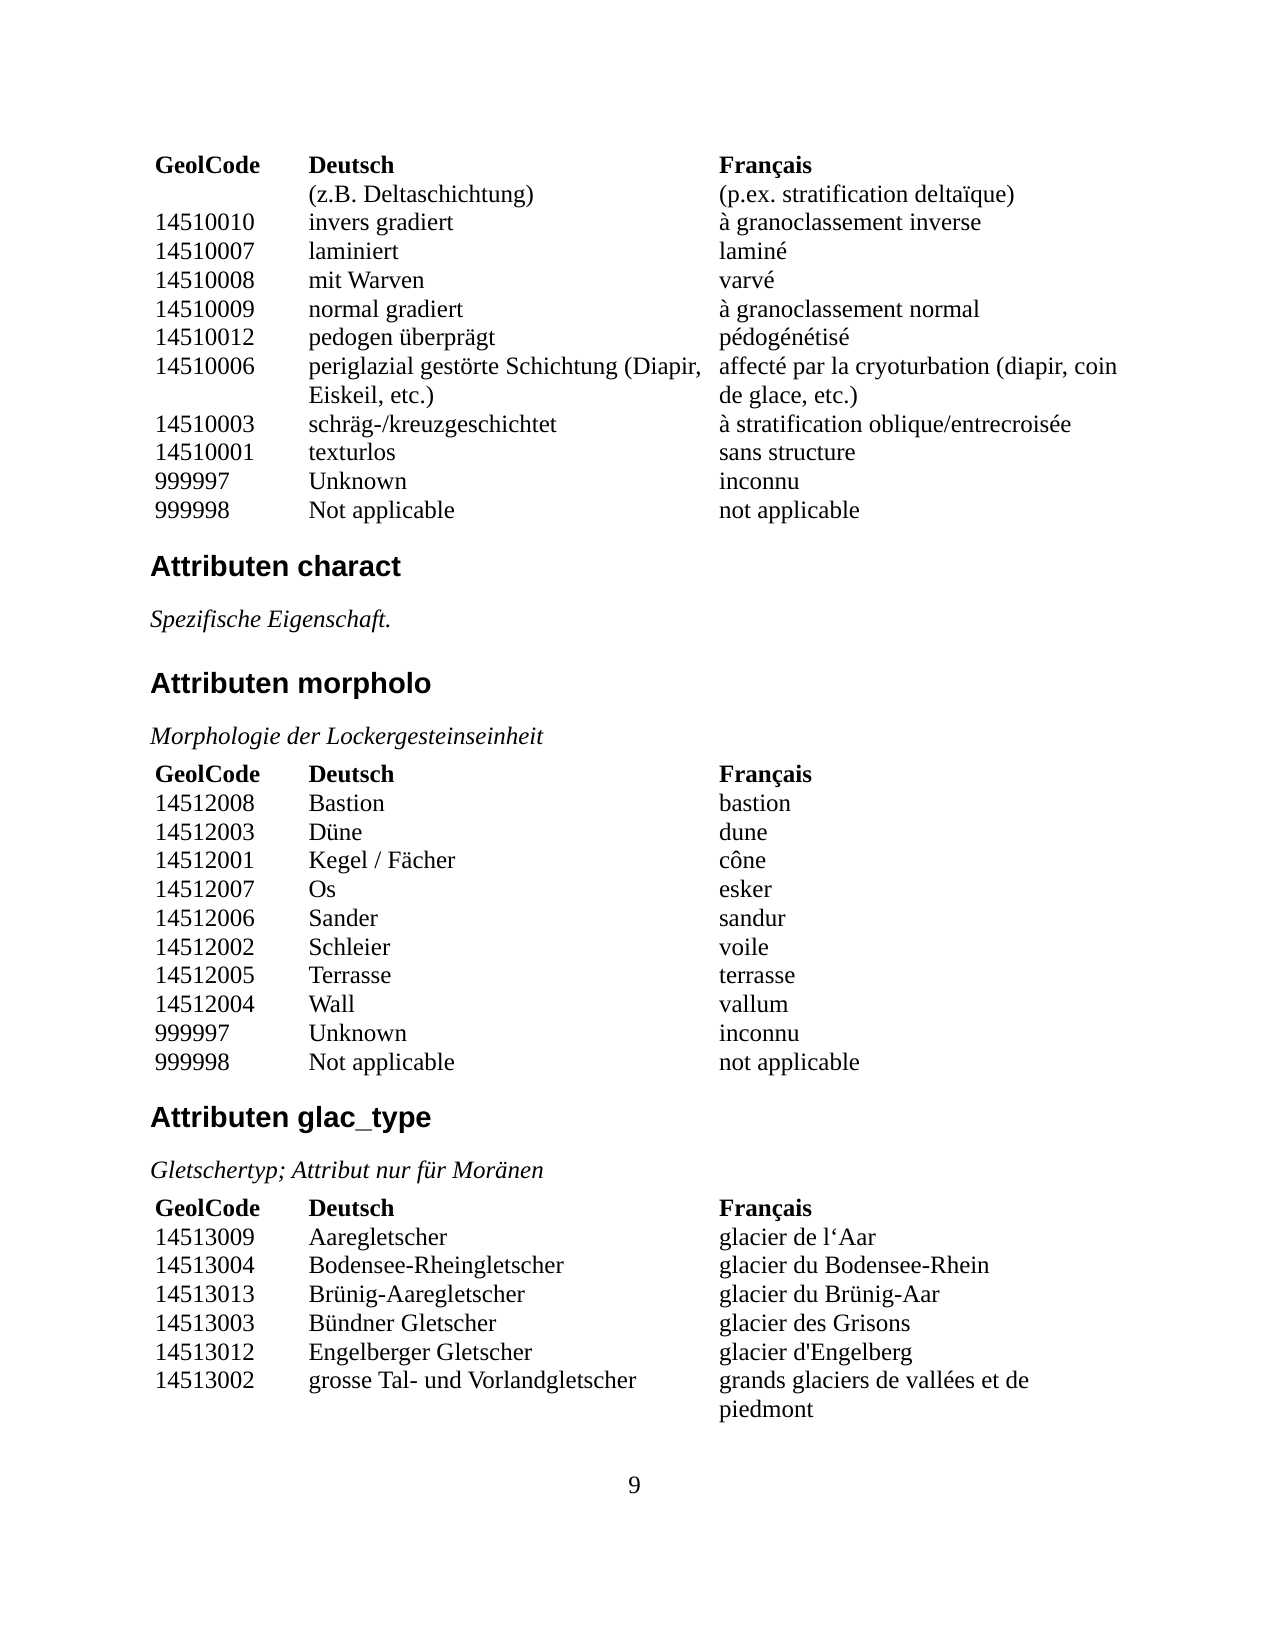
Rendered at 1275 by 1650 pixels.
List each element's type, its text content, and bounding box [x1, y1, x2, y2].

table_cell sans structure [714, 438, 1125, 466]
table_cell 14510003 [150, 409, 304, 437]
table_cell à stratification oblique/entrecroisée [714, 409, 1125, 437]
table_cell invers gradiert [304, 208, 714, 236]
table_cell Engelberger Gletscher [304, 1337, 714, 1366]
table_cell Unknown [304, 1018, 714, 1047]
table_cell 14513003 [150, 1308, 304, 1337]
table_cell 999998 [150, 495, 304, 524]
table_cell laminé [714, 236, 1125, 265]
table_cell grands glaciers de vallées et de piedmont [714, 1366, 1125, 1423]
table_cell 14513013 [150, 1279, 304, 1308]
table_cell 14512001 [150, 845, 304, 874]
table_cell schräg-/kreuzgeschichtet [304, 409, 714, 437]
text Morphologie der Lockergesteinseinheit [150, 721, 1125, 750]
table_cell laminiert [304, 236, 714, 265]
table_cell texturlos [304, 438, 714, 466]
table_cell inconnu [714, 466, 1125, 495]
table_cell 14512008 [150, 788, 304, 817]
table_cell inconnu [714, 1018, 1125, 1047]
table_cell pédogénétisé [714, 323, 1125, 351]
table_cell cône [714, 845, 1125, 874]
text Spezifische Eigenschaft. [150, 604, 1125, 632]
table_cell 14510008 [150, 265, 304, 294]
table_cell glacier de l‘Aar [714, 1222, 1125, 1251]
table_cell vallum [714, 989, 1125, 1018]
table_header Deutsch [304, 150, 714, 179]
table_cell Bodensee-Rheingletscher [304, 1251, 714, 1279]
table_cell varvé [714, 265, 1125, 294]
table_cell Not applicable [304, 495, 714, 524]
table_cell 14510006 [150, 351, 304, 409]
table_cell à granoclassement inverse [714, 208, 1125, 236]
table_cell 14510007 [150, 236, 304, 265]
table_cell not applicable [714, 1047, 1125, 1075]
table_cell Os [304, 874, 714, 903]
table_header GeolCode [150, 759, 304, 788]
table_cell (p.ex. stratification deltaïque) [714, 179, 1125, 207]
table_header Français [714, 1193, 1125, 1222]
table_cell Brünig-Aaregletscher [304, 1279, 714, 1308]
table_cell 999998 [150, 1047, 304, 1075]
table_cell glacier du Brünig-Aar [714, 1279, 1125, 1308]
subtitle Attributen charact [150, 549, 1125, 582]
table_cell 14513009 [150, 1222, 304, 1251]
table_cell 14512002 [150, 932, 304, 960]
table_cell 14510012 [150, 323, 304, 351]
table_cell 14513002 [150, 1366, 304, 1423]
table_cell Sander [304, 903, 714, 932]
subtitle Attributen glac_type [150, 1100, 1125, 1134]
table_cell 14512003 [150, 817, 304, 845]
table_cell voile [714, 932, 1125, 960]
table_cell à granoclassement normal [714, 294, 1125, 322]
table_cell terrasse [714, 960, 1125, 989]
table_cell Bündner Gletscher [304, 1308, 714, 1337]
table_header Deutsch [304, 1193, 714, 1222]
table_cell 14512004 [150, 989, 304, 1018]
table_cell (z.B. Deltaschichtung) [304, 179, 714, 207]
table_cell 14512005 [150, 960, 304, 989]
table_cell Aaregletscher [304, 1222, 714, 1251]
table_cell bastion [714, 788, 1125, 817]
table_cell 14510010 [150, 208, 304, 236]
table_header GeolCode [150, 1193, 304, 1222]
table_cell 14510001 [150, 438, 304, 466]
table_cell dune [714, 817, 1125, 845]
text Gletschertyp; Attribut nur für Moränen [150, 1155, 1125, 1184]
table_header Deutsch [304, 759, 714, 788]
table_cell Wall [304, 989, 714, 1018]
table_cell mit Warven [304, 265, 714, 294]
table_header Français [714, 759, 1125, 788]
table_cell Terrasse [304, 960, 714, 989]
table_cell sandur [714, 903, 1125, 932]
subtitle Attributen morpholo [150, 666, 1125, 700]
table_cell glacier d'Engelberg [714, 1337, 1125, 1366]
table_cell affecté par la cryoturbation (diapir, coin de glace, etc.) [714, 351, 1125, 409]
table_cell 14512007 [150, 874, 304, 903]
table_header GeolCode [150, 150, 304, 179]
table_cell not applicable [714, 495, 1125, 524]
table_cell Bastion [304, 788, 714, 817]
table_cell glacier des Grisons [714, 1308, 1125, 1337]
table_cell [150, 179, 304, 207]
table_cell Kegel / Fächer [304, 845, 714, 874]
table_cell Düne [304, 817, 714, 845]
table_cell esker [714, 874, 1125, 903]
table_cell normal gradiert [304, 294, 714, 322]
table_cell grosse Tal- und Vorlandgletscher [304, 1366, 714, 1423]
table_cell 14513012 [150, 1337, 304, 1366]
table_cell 999997 [150, 1018, 304, 1047]
table_cell Schleier [304, 932, 714, 960]
table_header Français [714, 150, 1125, 179]
table_cell pedogen überprägt [304, 323, 714, 351]
table_cell Unknown [304, 466, 714, 495]
table_cell 14510009 [150, 294, 304, 322]
table_cell glacier du Bodensee-Rhein [714, 1251, 1125, 1279]
table_cell Not applicable [304, 1047, 714, 1075]
table_cell periglazial gestörte Schichtung (Diapir, Eiskeil, etc.) [304, 351, 714, 409]
table_cell 999997 [150, 466, 304, 495]
table_cell 14512006 [150, 903, 304, 932]
table_cell 14513004 [150, 1251, 304, 1279]
